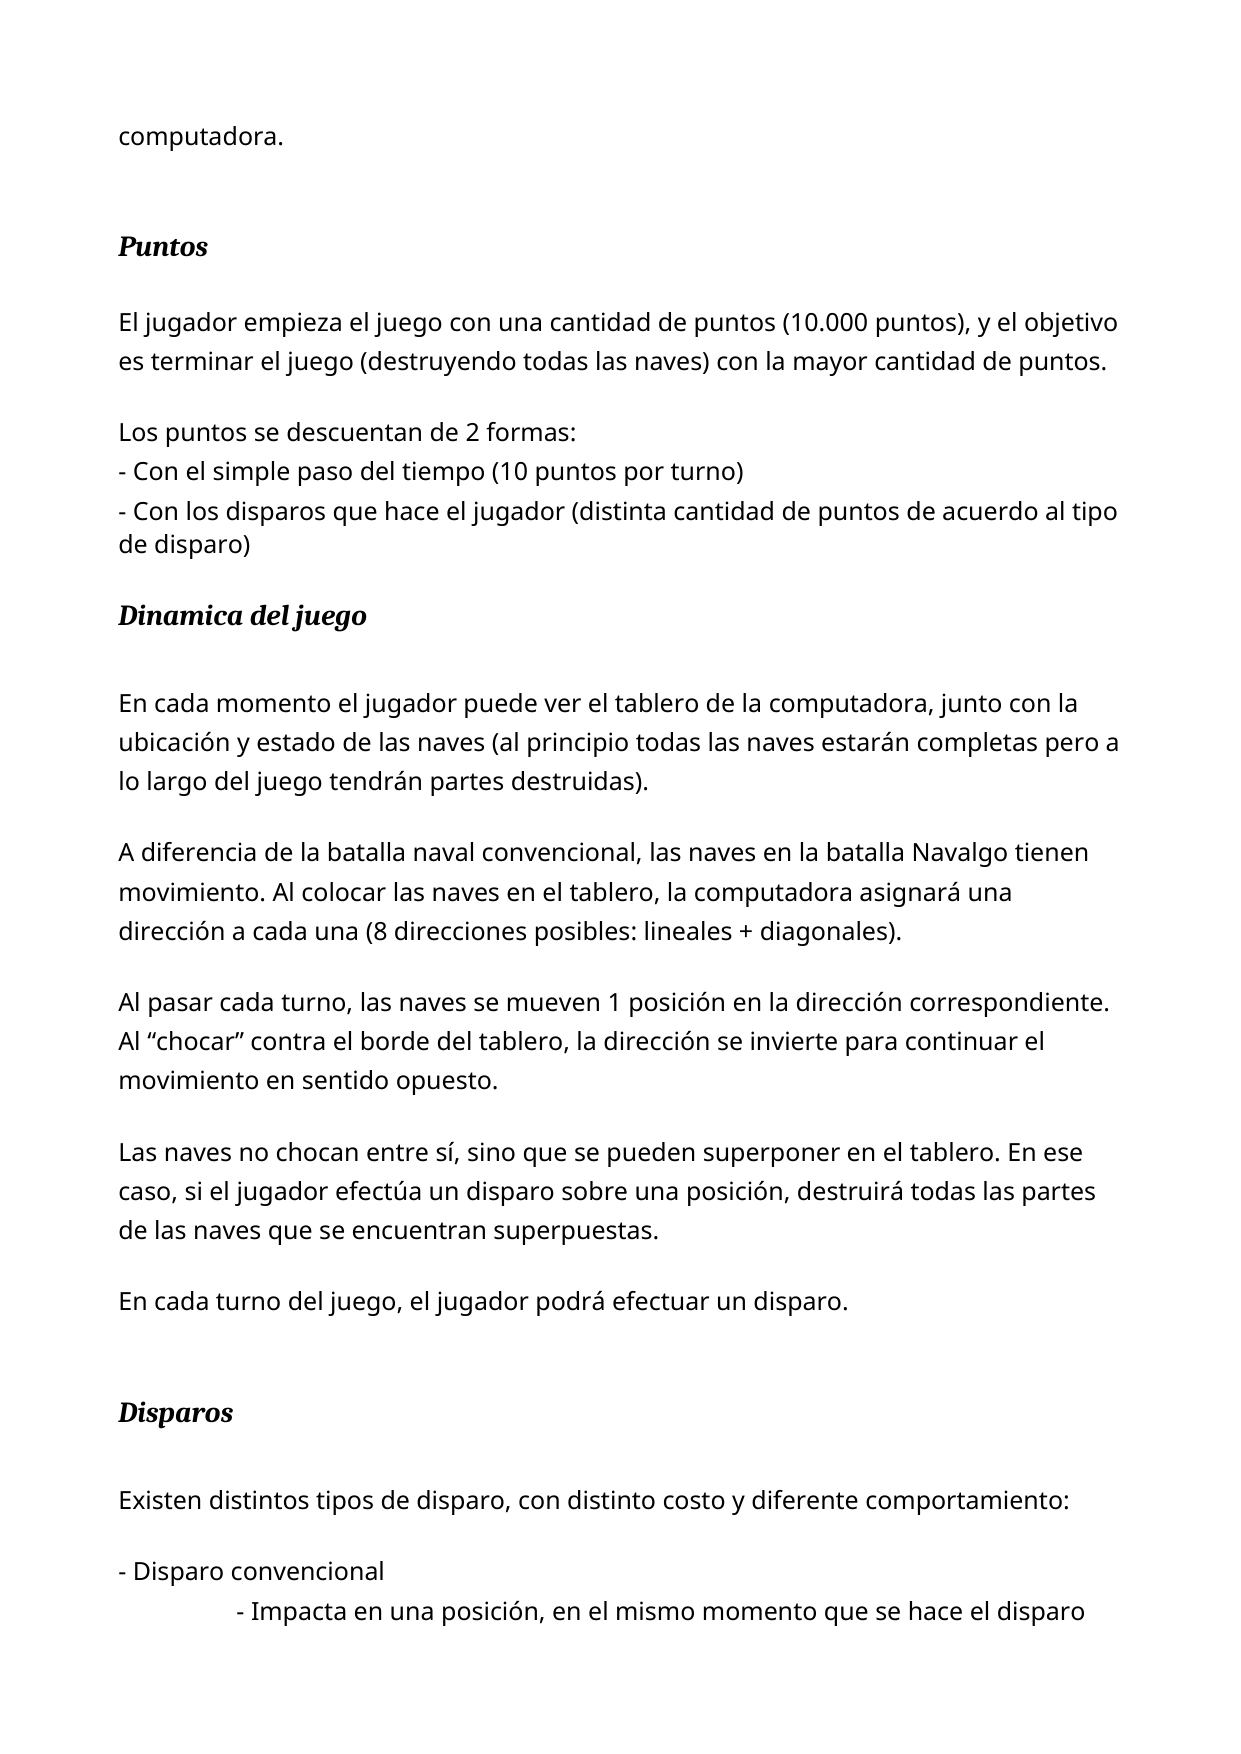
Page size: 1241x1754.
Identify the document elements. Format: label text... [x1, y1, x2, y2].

text Puntos [118, 230, 1122, 264]
text En cada turno del juego, el jugador podrá efectuar un disparo. [118, 1284, 1122, 1318]
text En cada momento el jugador puede ver el tablero de la computadora, junto con la ubicación y estado de las naves (al principio todas las naves estarán completas pero a lo largo del juego tendrán partes destruidas). [118, 685, 1122, 798]
text computadora. [118, 118, 1122, 152]
text - Con los disparos que hace el jugador (distinta cantidad de puntos de acuerdo al tipo de disparo) [118, 493, 1122, 561]
text Dinamica del juego [118, 599, 1122, 632]
text Los puntos se descuentan de 2 formas: [118, 415, 1122, 449]
text Disparos [118, 1396, 1122, 1430]
text Al “chocar” contra el borde del tablero, la dirección se invierte para continuar el movimiento en sentido opuesto. [118, 1024, 1122, 1097]
text A diferencia de la batalla naval convencional, las naves en la batalla Navalgo tienen movimiento. Al colocar las naves en el tablero, la computadora asignará una dirección a cada una (8 direcciones posibles: lineales + diagonales). [118, 835, 1122, 947]
text Las naves no chocan entre sí, sino que se pueden superponer en el tablero. En ese caso, si el jugador efectúa un disparo sobre una posición, destruirá todas las partes de las naves que se encuentran superpuestas. [118, 1134, 1122, 1247]
text El jugador empieza el juego con una cantidad de puntos (10.000 puntos), y el objetivo es terminar el juego (destruyendo todas las naves) con la mayor cantidad de puntos. [118, 304, 1122, 377]
text - Con el simple paso del tiempo (10 puntos por turno) [118, 454, 1122, 488]
text Existen distintos tipos de disparo, con distinto costo y diferente comportamiento: [118, 1483, 1122, 1517]
text - Disparo convencional [118, 1554, 1122, 1588]
text Al pasar cada turno, las naves se mueven 1 posición en la dirección correspondiente. [118, 985, 1122, 1019]
text - Impacta en una posición, en el mismo momento que se hace el disparo [118, 1593, 1122, 1627]
